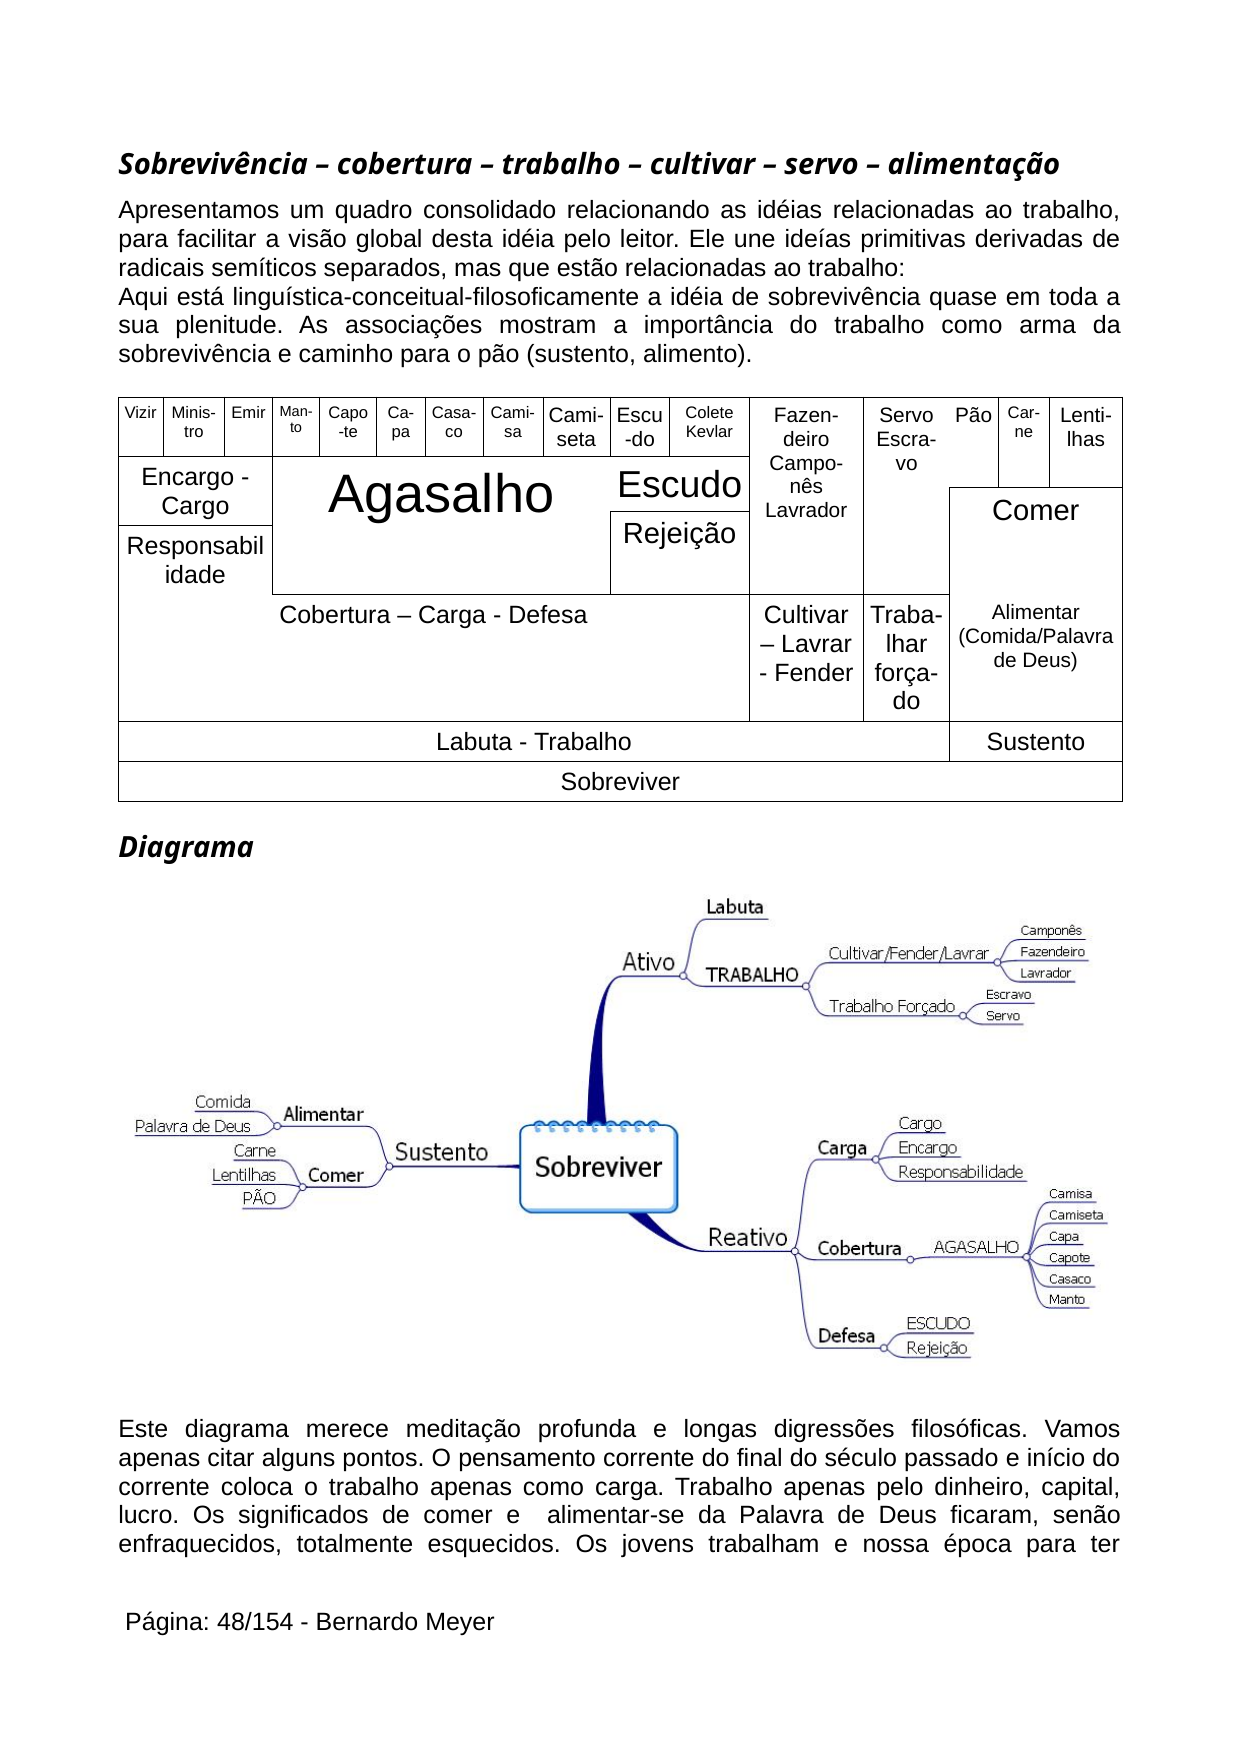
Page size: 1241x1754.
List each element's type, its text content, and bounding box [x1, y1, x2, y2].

table_header Man-to [273, 398, 319, 456]
table_cell Agasalho [273, 457, 610, 594]
picture [118, 878, 1122, 1373]
table_cell Rejeição [611, 512, 749, 594]
table_header Encargo - Cargo [119, 457, 272, 525]
subtitle Sobrevivência – cobertura – trabalho – cultivar – servo – alimentação [118, 143, 1122, 183]
table_header Cami-seta [544, 398, 610, 456]
table_header Emir [225, 398, 272, 456]
table_header Escudo [610, 457, 749, 511]
table_header Vizir [119, 398, 163, 456]
text Apresentamos um quadro consolidado relacionando as idéias relacionadas ao trabalho, para facilitar a visão global desta idéia pelo leitor. Ele une ideías primitivas derivadas de radicais semíticos separados, mas que estão relacionadas ao trabalho: [118, 195, 1122, 282]
table_cell Comer [950, 488, 1122, 594]
table_header Fazen-deiro Campo-nês Lavrador [750, 398, 863, 594]
text Aqui está linguística-conceitual-filosoficamente a idéia de sobrevivência quase em toda a sua plenitude. As associações mostram a importância do trabalho como arma da sobrevivência e caminho para o pão (sustento, alimento). [118, 282, 1122, 368]
table_header Servo Escra-vo [864, 398, 949, 594]
table_cell Cultivar – Lavrar - Fender [750, 595, 863, 721]
table_header Lenti-lhas [1050, 398, 1122, 487]
table_cell Cobertura – Carga - Defesa [119, 594, 749, 721]
table_header Car-ne [999, 398, 1049, 487]
table_header Ca-pa [377, 398, 425, 456]
table_header Pão [949, 398, 998, 487]
subtitle Diagrama [118, 826, 1122, 866]
table_header Colete Kevlar [670, 398, 749, 456]
table_cell Alimentar (Comida/Palavra de Deus) [950, 594, 1122, 721]
table_cell Responsabilidade [119, 526, 272, 594]
table_header Minis-tro [164, 398, 224, 456]
table_header Escu-do [611, 398, 669, 456]
table_cell Sustento [950, 722, 1122, 761]
table_header Capo-te [320, 398, 376, 456]
text Este diagrama merece meditação profunda e longas digressões filosóficas. Vamos apenas citar alguns pontos. O pensamento corrente do final do século passado e início do corrente coloca o trabalho apenas como carga. Trabalho apenas pelo dinheiro, capital, lucro. Os significados de comer e alimentar-se da Palavra de Deus ficaram, senão enfraquecidos, totalmente esquecidos. Os jovens trabalham e nossa época para ter [118, 1414, 1122, 1558]
table_header Cami-sa [484, 398, 543, 456]
table_header Casa-co [426, 398, 483, 456]
table_cell Traba-lhar força-do [864, 595, 949, 721]
table_cell Sobreviver [119, 762, 1122, 801]
table_cell Labuta - Trabalho [119, 722, 949, 761]
